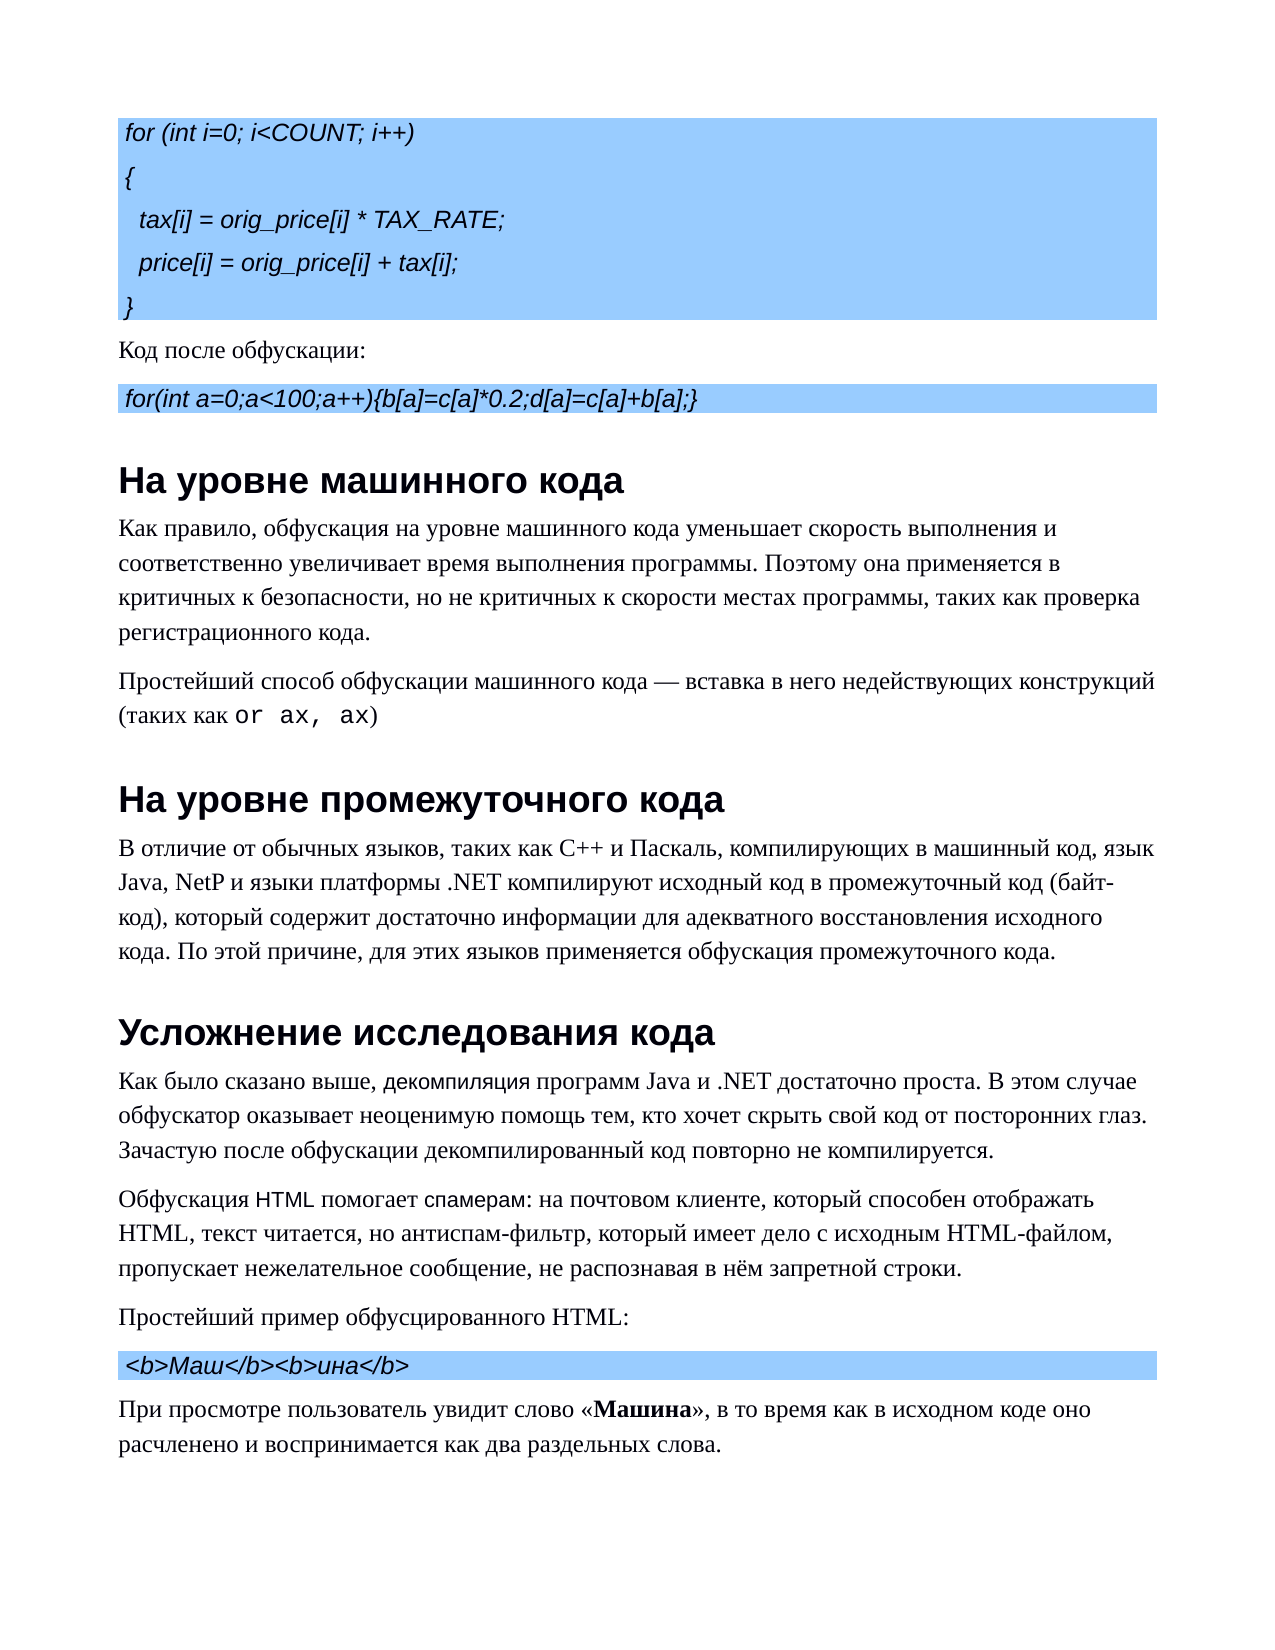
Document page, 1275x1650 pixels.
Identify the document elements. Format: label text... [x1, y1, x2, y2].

text { [118, 161, 1157, 190]
text Как правило, обфускация на уровне машинного кода уменьшает скорость выполнения и соответственно увеличивает время выполнения программы. Поэтому она применяется в критичных к безопасности, но не критичных к скорости местах программы, таких как проверка регистрационного кода. [118, 513, 1157, 646]
text tax[i] = orig_price[i] * TAX_RATE; [118, 205, 1157, 233]
text При просмотре пользователь увидит слово «Машина», в то время как в исходном коде оно расчленено и воспринимается как два раздельных слова. [118, 1394, 1157, 1457]
list for(int a=0;a<100;a++){b[a]=c[a]*0.2;d[a]=c[a]+b[a];} [118, 384, 1157, 413]
list На уровне машинного кода [118, 458, 1157, 501]
text <b>Маш</b><b>ина</b> [118, 1351, 1157, 1380]
text Усложнение исследования кода [118, 1010, 1157, 1053]
text На уровне промежуточного кода [118, 777, 1157, 820]
text Как было сказано выше, декомпиляция программ Java и .NET достаточно проста. В этом случае обфускатор оказывает неоценимую помощь тем, кто хочет скрыть свой код от посторонних глаз. Зачастую после обфускации декомпилированный код повторно не компилируется. [118, 1066, 1157, 1163]
list Код после обфускации: [118, 335, 1157, 363]
text В отличие от обычных языков, таких как C++ и Паскаль, компилирующих в машинный код, язык Java, NetP и языки платформы .NET компилируют исходный код в промежуточный код (байт-код), который содержит достаточно информации для адекватного восстановления исходного кода. По этой причине, для этих языков применяется обфускация промежуточного кода. [118, 833, 1157, 965]
text for (int i=0; i<COUNT; i++) [118, 118, 1157, 147]
text } [118, 291, 1157, 320]
text Простейший пример обфусцированного HTML: [118, 1302, 1157, 1331]
text Обфускация HTML помогает спамерам: на почтовом клиенте, который способен отображать HTML, текст читается, но антиспам-фильтр, который имеет дело с исходным HTML-файлом, пропускает нежелательное сообщение, не распознавая в нём запретной строки. [118, 1184, 1157, 1282]
text Простейший способ обфускации машинного кода — вставка в него недействующих конструкций (таких как or ax, ax) [118, 666, 1157, 731]
text price[i] = orig_price[i] + tax[i]; [118, 248, 1157, 277]
